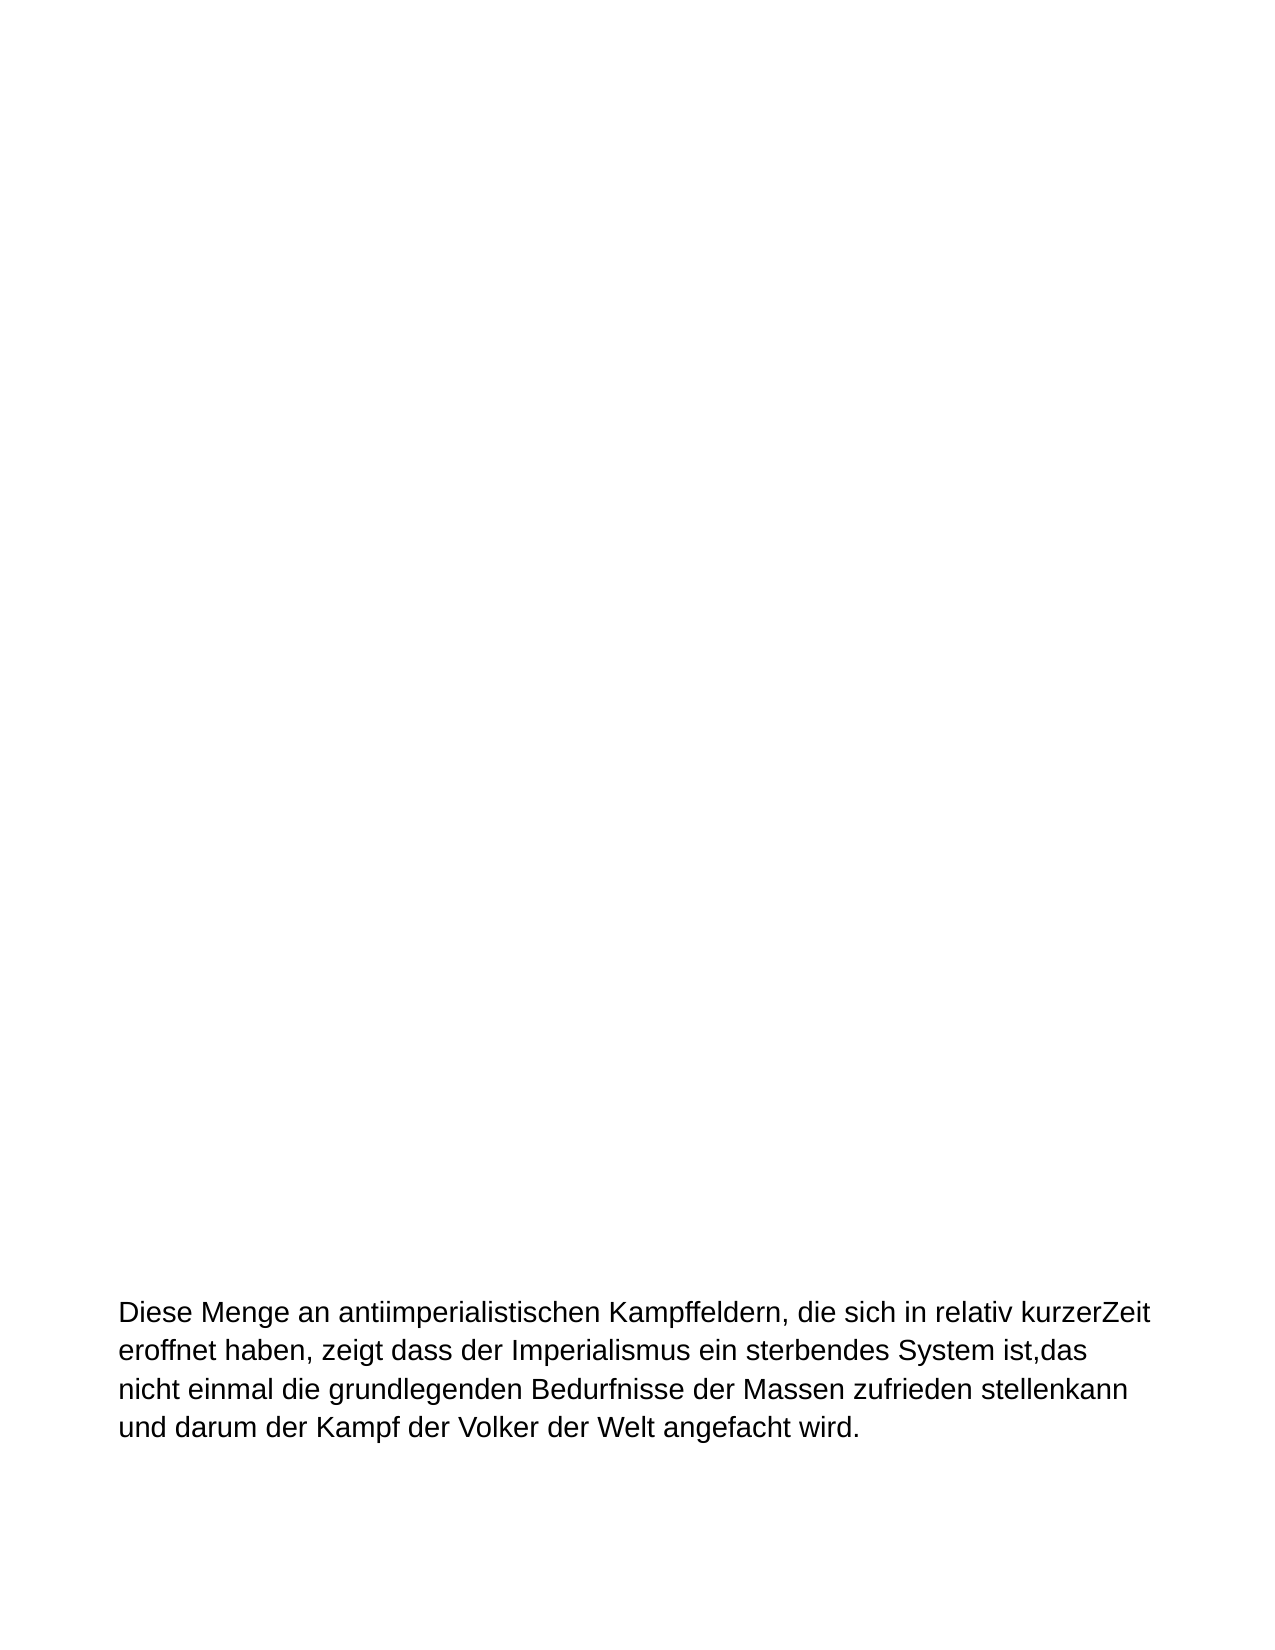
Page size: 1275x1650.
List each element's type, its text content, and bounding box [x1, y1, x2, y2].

text Diese Menge an antiimperialistischen Kampffeldern, die sich in relativ kurzerZeit eroffnet haben, zeigt dass der Imperialismus ein sterbendes System ist,das nicht einmal die grundlegenden Bedurfnisse der Massen zufrieden stellenkann und darum der Kampf der Volker der Welt angefacht wird. [118, 1295, 1157, 1444]
